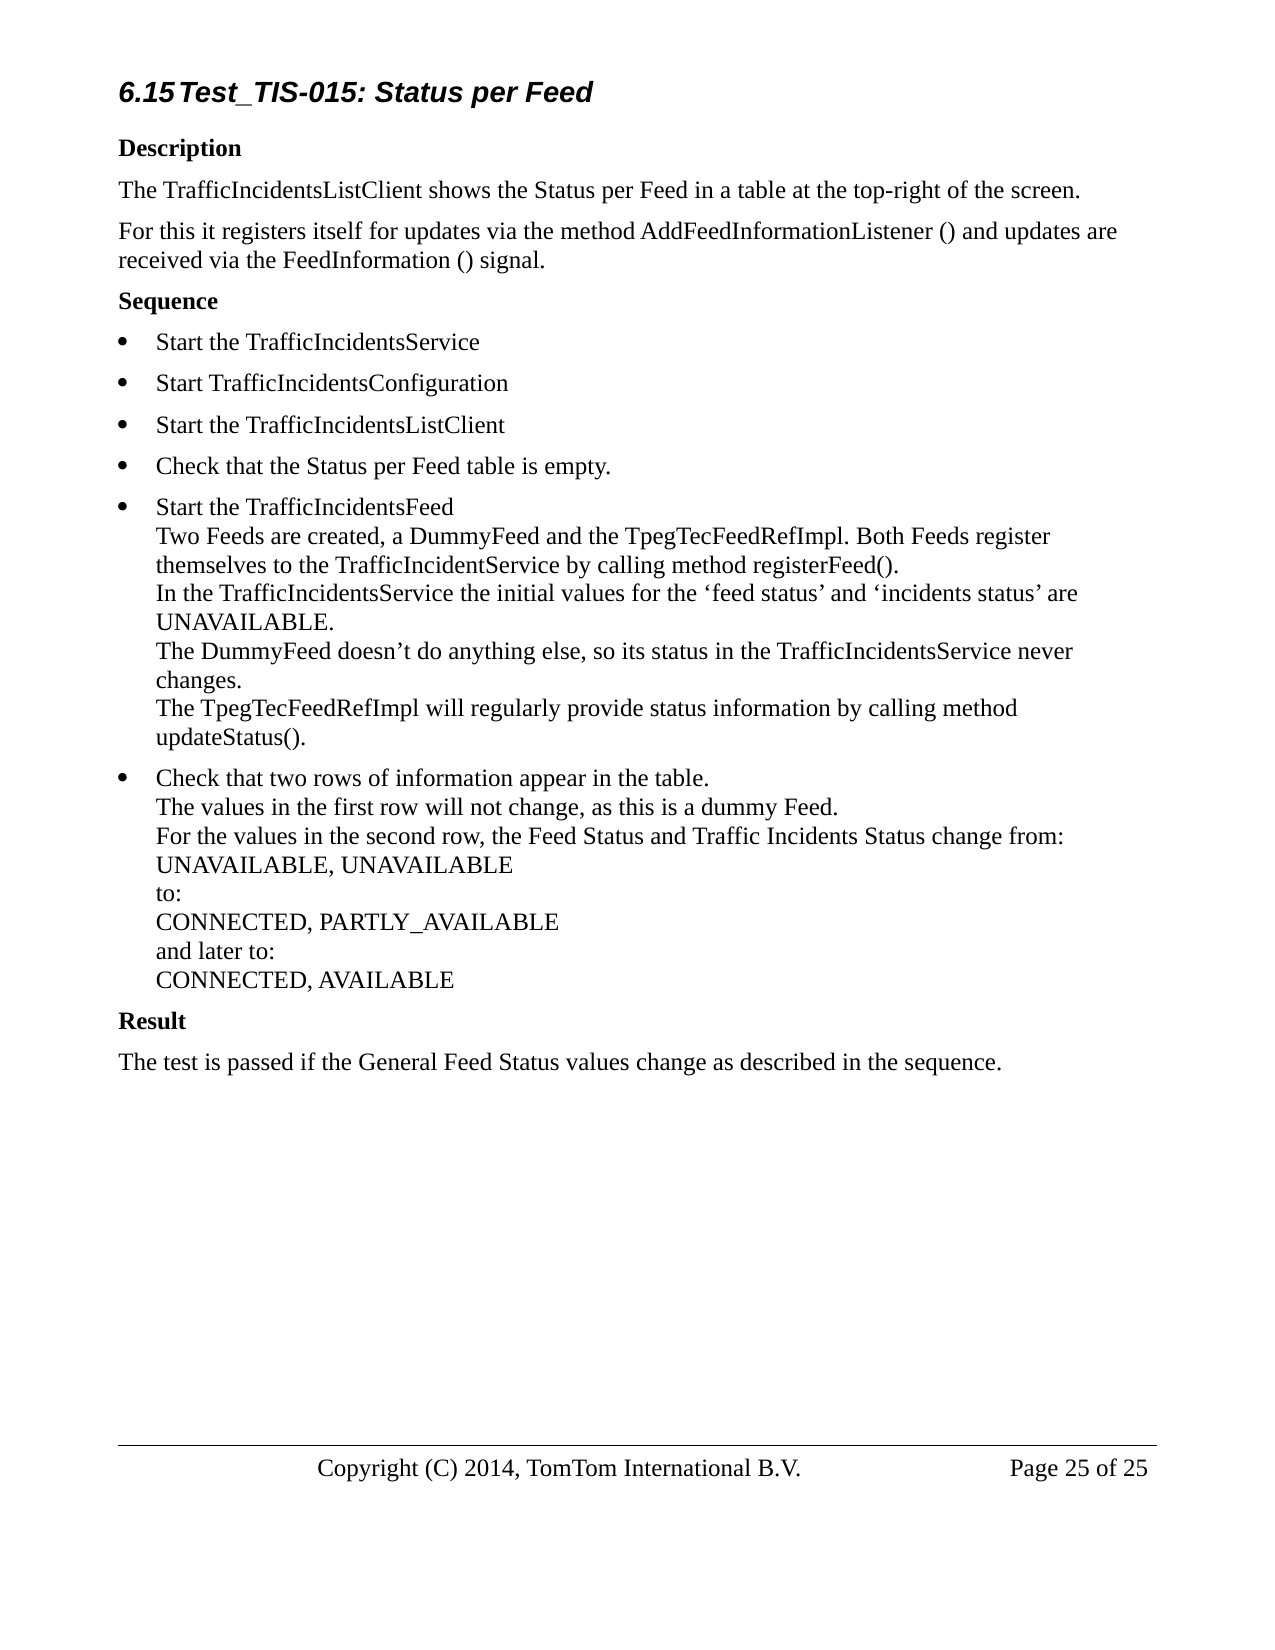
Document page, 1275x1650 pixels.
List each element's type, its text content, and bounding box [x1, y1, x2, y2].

text Description [118, 133, 1157, 162]
list Start TrafficIncidentsConfiguration [118, 368, 1157, 397]
list Check that the Status per Feed table is empty. [118, 451, 1157, 480]
list Start the TrafficIncidentsService [118, 327, 1157, 356]
subtitle Test_TIS-015: Status per Feed [118, 75, 1157, 108]
list Start the TrafficIncidentsFeed Two Feeds are created, a DummyFeed and the TpegTecFeedRefImpl. Both Feeds register themselves to the TrafficIncidentService by calling method registerFeed(). In the TrafficIncidentsService the initial values for the ‘feed status’ and ‘incidents status’ are UNAVAILABLE. The DummyFeed doesn’t do anything else, so its status in the TrafficIncidentsService never changes. The TpegTecFeedRefImpl will regularly provide status information by calling method updateStatus(). [118, 492, 1157, 751]
text Sequence [118, 286, 1157, 315]
text The TrafficIncidentsListClient shows the Status per Feed in a table at the top-right of the screen. [118, 175, 1157, 203]
text The test is passed if the General Feed Status values change as described in the sequence. [118, 1047, 1157, 1076]
text Result [118, 1006, 1157, 1035]
text For this it registers itself for updates via the method AddFeedInformationListener () and updates are received via the FeedInformation () signal. [118, 216, 1157, 273]
list Check that two rows of information appear in the table. The values in the first row will not change, as this is a dummy Feed. For the values in the second row, the Feed Status and Traffic Incidents Status change from: UNAVAILABLE, UNAVAILABLE to: CONNECTED, PARTLY_AVAILABLE and later to: CONNECTED, AVAILABLE [118, 763, 1157, 993]
list Start the TrafficIncidentsListClient [118, 410, 1157, 438]
